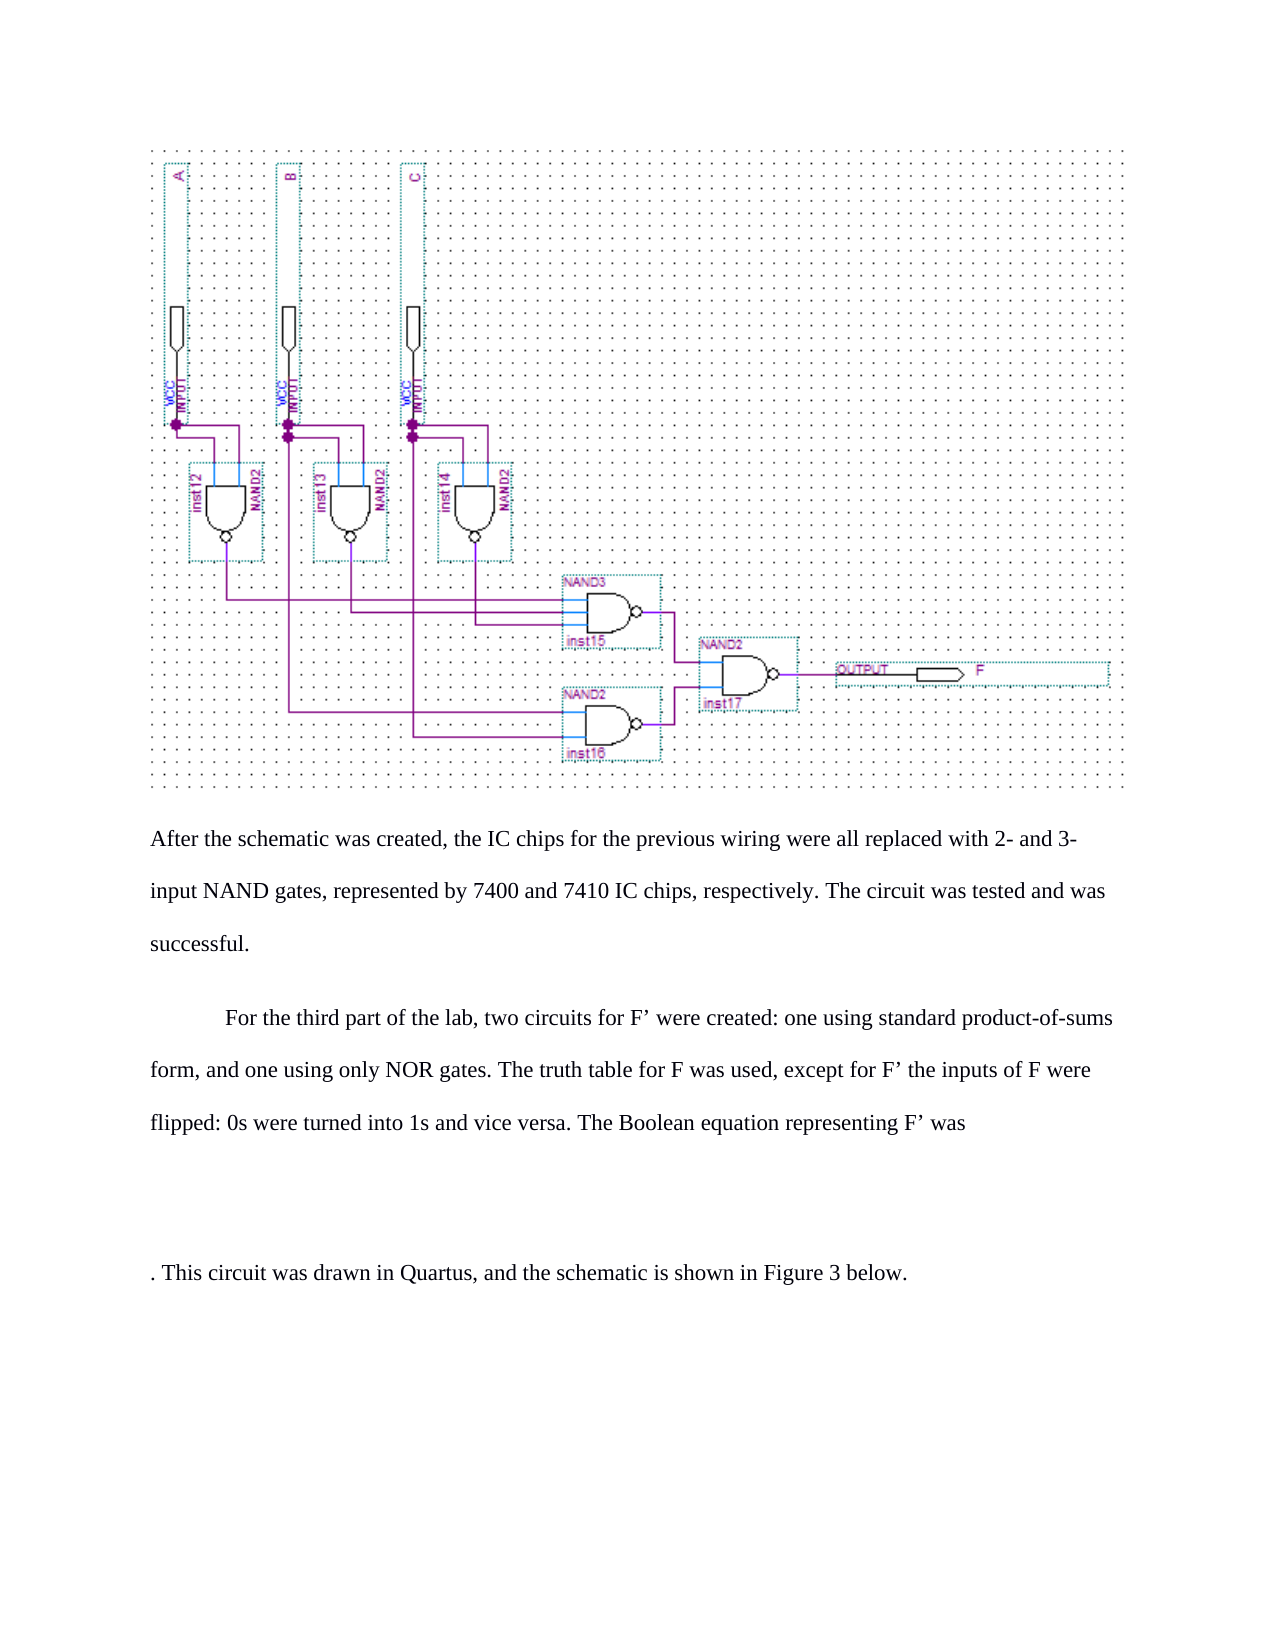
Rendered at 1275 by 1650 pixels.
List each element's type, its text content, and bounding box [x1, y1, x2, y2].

text After the schematic was created, the IC chips for the previous wiring were all replaced with 2- and 3-input NAND gates, represented by 7400 and 7410 IC chips, respectively. The circuit was tested and was successful. [150, 799, 1125, 956]
picture [150, 150, 1125, 799]
text . This circuit was drawn in Quartus, and the schematic is shown in Figure 3 below. [150, 1259, 1125, 1286]
text For the third part of the lab, two circuits for F’ were created: one using standard product-of-sums form, and one using only NOR gates. The truth table for F was used, except for F’ the inputs of F were flipped: 0s were turned into 1s and vice versa. The Boolean equation representing F’ was [150, 1003, 1125, 1135]
